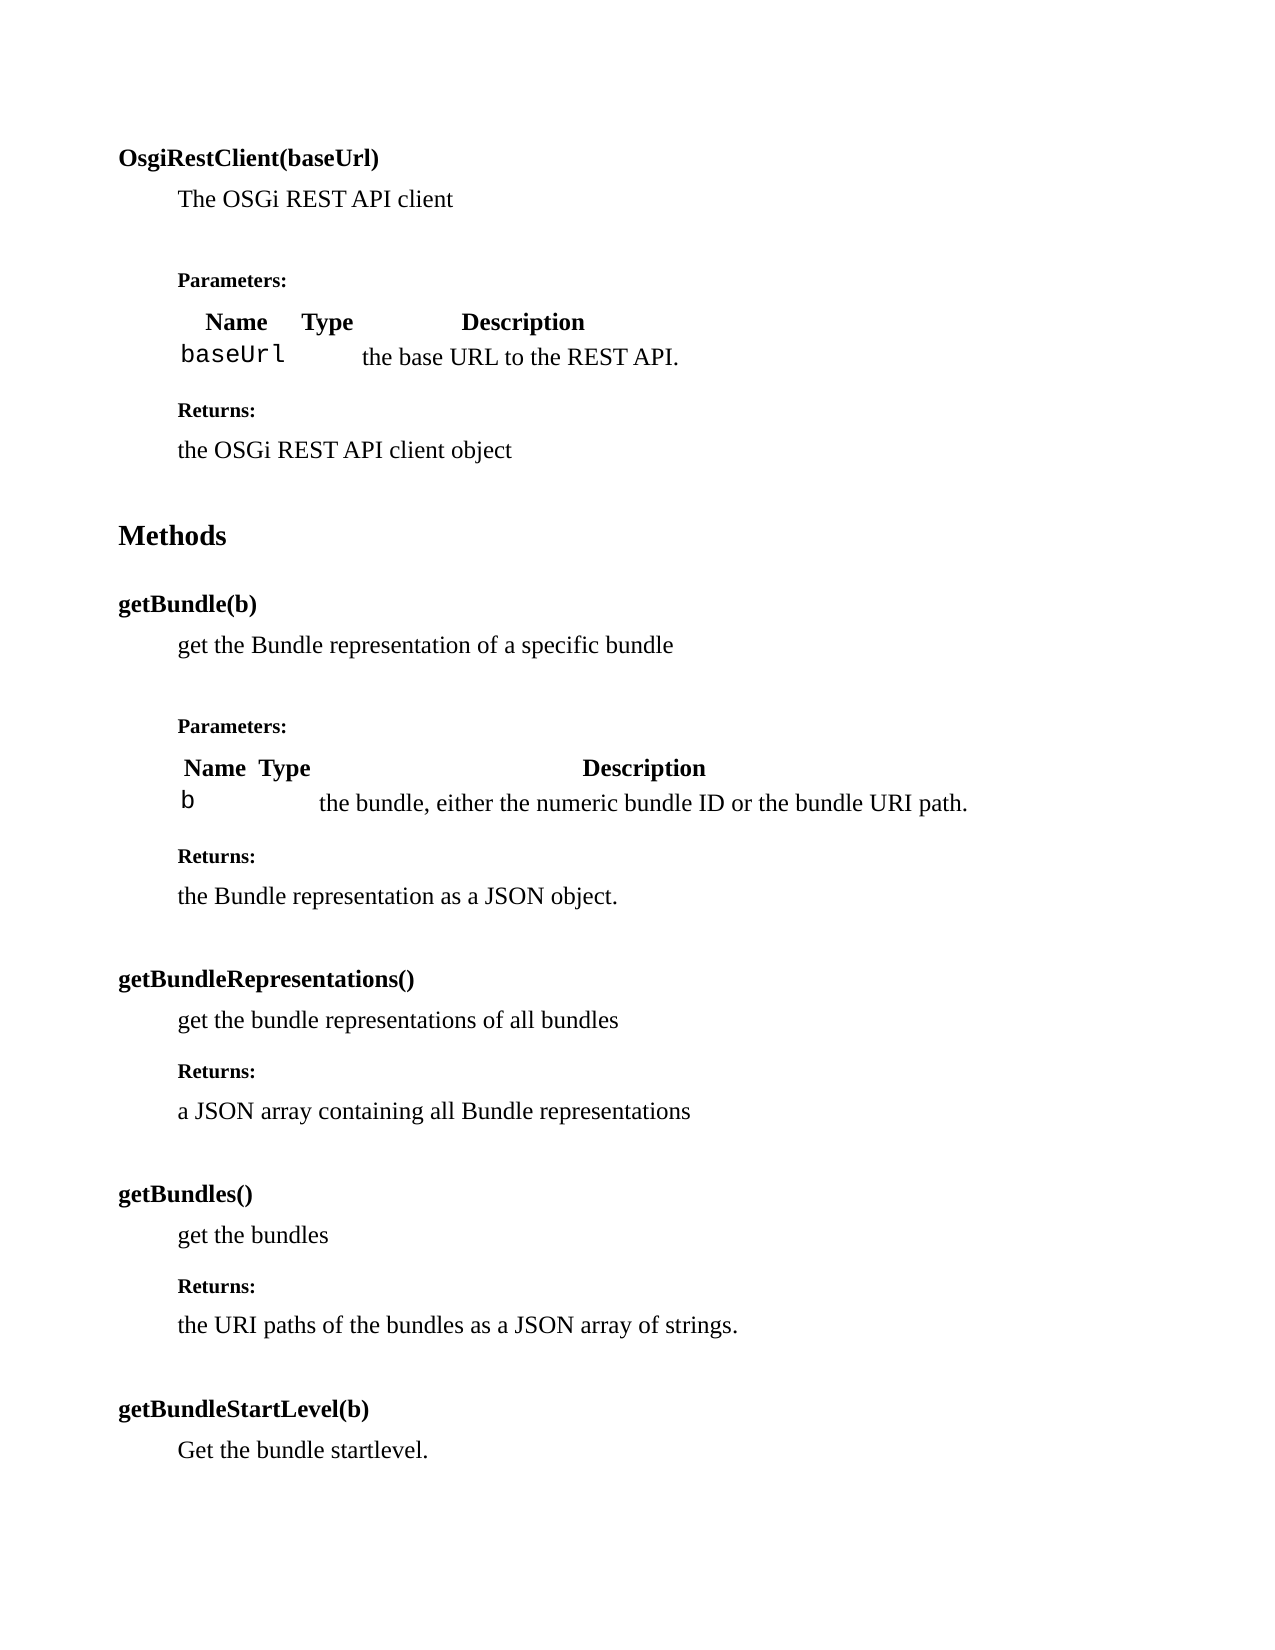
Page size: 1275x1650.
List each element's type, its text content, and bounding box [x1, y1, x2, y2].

list the URI paths of the bundles as a JSON array of strings. [177, 1311, 1157, 1339]
table_cell b [177, 785, 252, 819]
list get the Bundle representation of a specific bundle [177, 630, 1157, 659]
subtitle Methods [118, 518, 1157, 552]
subtitle getBundle(b) [118, 589, 1157, 618]
table_cell [295, 339, 359, 373]
list the OSGi REST API client object [177, 435, 1157, 464]
table_cell [253, 785, 316, 819]
list a JSON array containing all Bundle representations [177, 1096, 1157, 1124]
table_header Name [177, 304, 295, 339]
subtitle Returns: [177, 398, 1157, 422]
subtitle OsgiRestClient(baseUrl) [118, 143, 1157, 172]
subtitle Parameters: [177, 714, 1157, 738]
table_header Description [359, 304, 687, 339]
table_header Description [316, 750, 972, 785]
table_header Type [295, 304, 359, 339]
subtitle getBundleRepresentations() [118, 964, 1157, 993]
table_cell the bundle, either the numeric bundle ID or the bundle URI path. [316, 785, 972, 819]
table_header Type [253, 750, 316, 785]
subtitle Returns: [177, 844, 1157, 868]
list Get the bundle startlevel. [177, 1435, 1157, 1464]
table_header Name [177, 750, 252, 785]
subtitle getBundleStartLevel(b) [118, 1394, 1157, 1422]
subtitle Returns: [177, 1274, 1157, 1298]
subtitle getBundles() [118, 1179, 1157, 1208]
list get the bundle representations of all bundles [177, 1005, 1157, 1034]
subtitle Returns: [177, 1059, 1157, 1083]
list the Bundle representation as a JSON object. [177, 881, 1157, 910]
list get the bundles [177, 1220, 1157, 1249]
subtitle Parameters: [177, 268, 1157, 292]
list The OSGi REST API client [177, 184, 1157, 213]
table_cell the base URL to the REST API. [359, 339, 687, 373]
table_cell baseUrl [177, 339, 295, 373]
